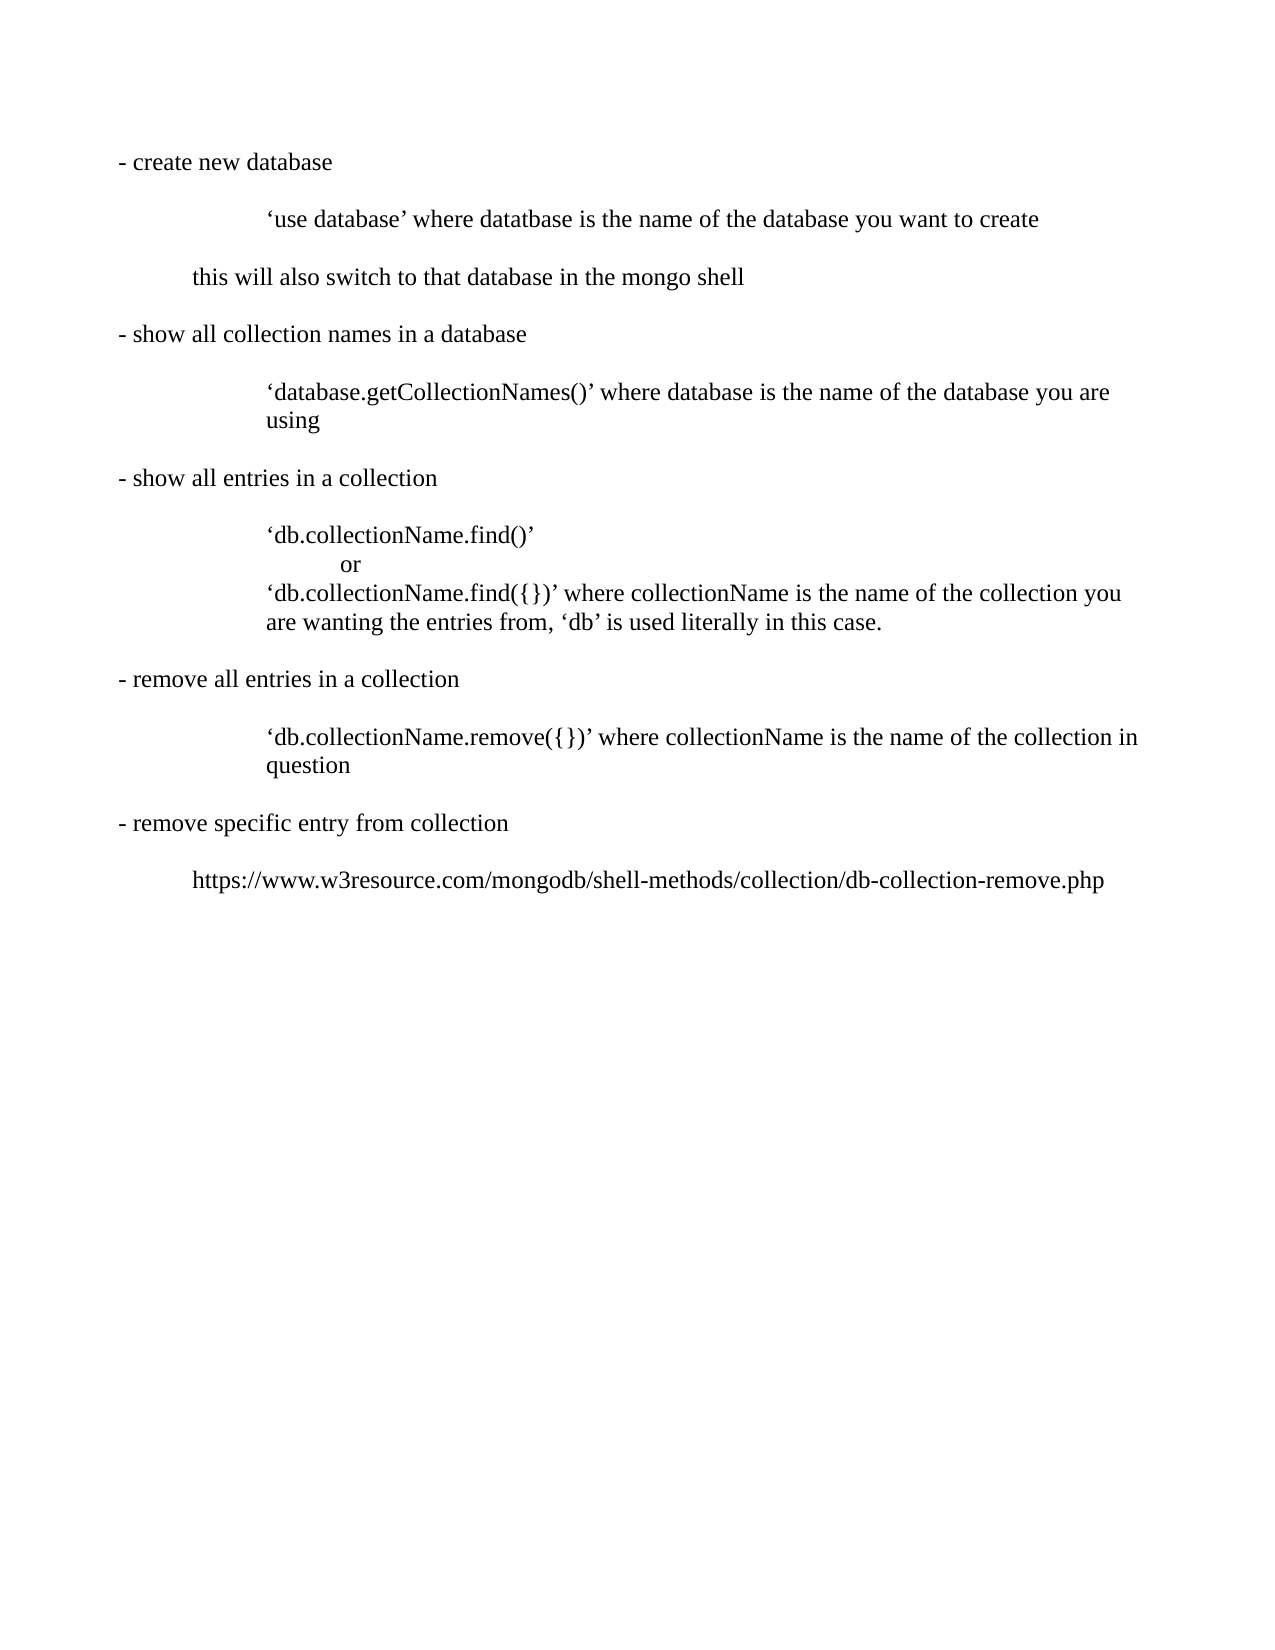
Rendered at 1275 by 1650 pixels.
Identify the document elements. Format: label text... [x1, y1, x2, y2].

text - show all collection names in a database [118, 319, 1157, 348]
text - create new database [118, 147, 1157, 176]
text https://www.w3resource.com/mongodb/shell-methods/collection/db-collection-remove.php [118, 866, 1157, 894]
text ‘db.collectionName.remove({})’ where collectionName is the name of the collection in question [118, 722, 1157, 779]
text - remove specific entry from collection [118, 808, 1157, 837]
text - remove all entries in a collection [118, 664, 1157, 693]
text ‘database.getCollectionNames()’ where database is the name of the database you are using [118, 377, 1157, 434]
text ‘use database’ where datatbase is the name of the database you want to create [118, 204, 1157, 233]
text or [118, 549, 1157, 578]
text ‘db.collectionName.find()’ [118, 521, 1157, 549]
text ‘db.collectionName.find({})’ where collectionName is the name of the collection you are wanting the entries from, ‘db’ is used literally in this case. [118, 578, 1157, 636]
text - show all entries in a collection [118, 463, 1157, 492]
text this will also switch to that database in the mongo shell [118, 262, 1157, 291]
